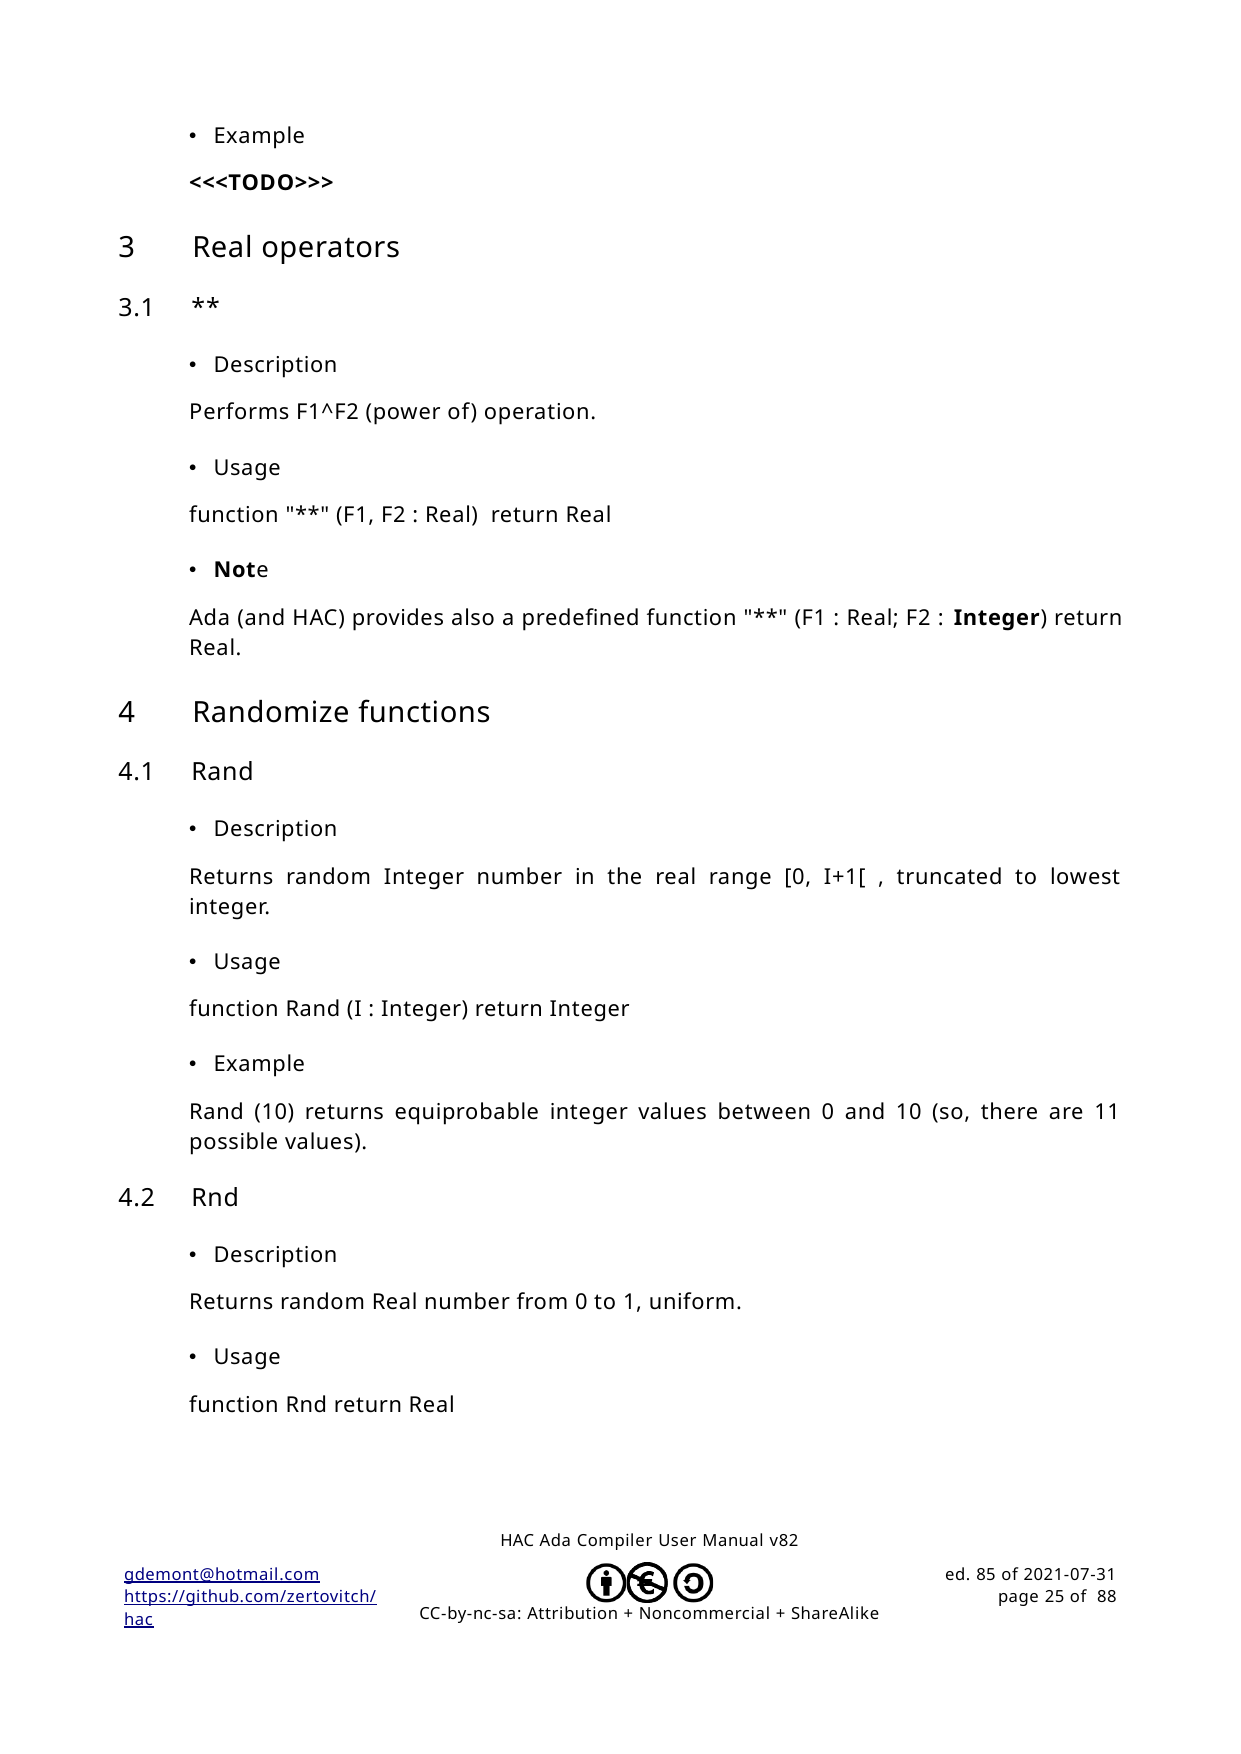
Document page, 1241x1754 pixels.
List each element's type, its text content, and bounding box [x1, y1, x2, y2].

text Rand (10) returns equiprobable integer values between 0 and 10 (so, there are 11 possible values). [189, 1096, 1122, 1156]
subtitle Real operators [118, 227, 1122, 266]
picture [672, 1562, 714, 1603]
text function Rand (I : Integer) return Integer [189, 993, 1122, 1023]
text <<<TODO>>> [189, 167, 1122, 197]
subtitle Description [189, 1237, 1122, 1268]
subtitle Description [189, 812, 1122, 843]
subtitle Note [189, 552, 1122, 584]
text Returns random Integer number in the real range [0, I+1[ , truncated to lowest integer. [189, 861, 1122, 921]
text function Rnd return Real [189, 1389, 1122, 1419]
picture [585, 1562, 668, 1603]
subtitle Usage [189, 450, 1122, 481]
subtitle Rnd [118, 1179, 1122, 1213]
subtitle ** [118, 290, 1122, 324]
text Returns random Real number from 0 to 1, uniform. [189, 1286, 1122, 1316]
text function "**" (F1, F2 : Real) return Real [189, 499, 1122, 529]
text Performs F1^F2 (power of) operation. [189, 396, 1122, 426]
subtitle Usage [189, 1340, 1122, 1371]
subtitle Example [189, 118, 1122, 149]
subtitle Description [189, 347, 1122, 378]
subtitle Randomize functions [118, 691, 1122, 730]
text Ada (and HAC) provides also a predefined function "**" (F1 : Real; F2 : Integer) return Real. [189, 601, 1122, 661]
subtitle Rand [118, 754, 1122, 788]
subtitle Usage [189, 944, 1122, 976]
subtitle Example [189, 1047, 1122, 1078]
